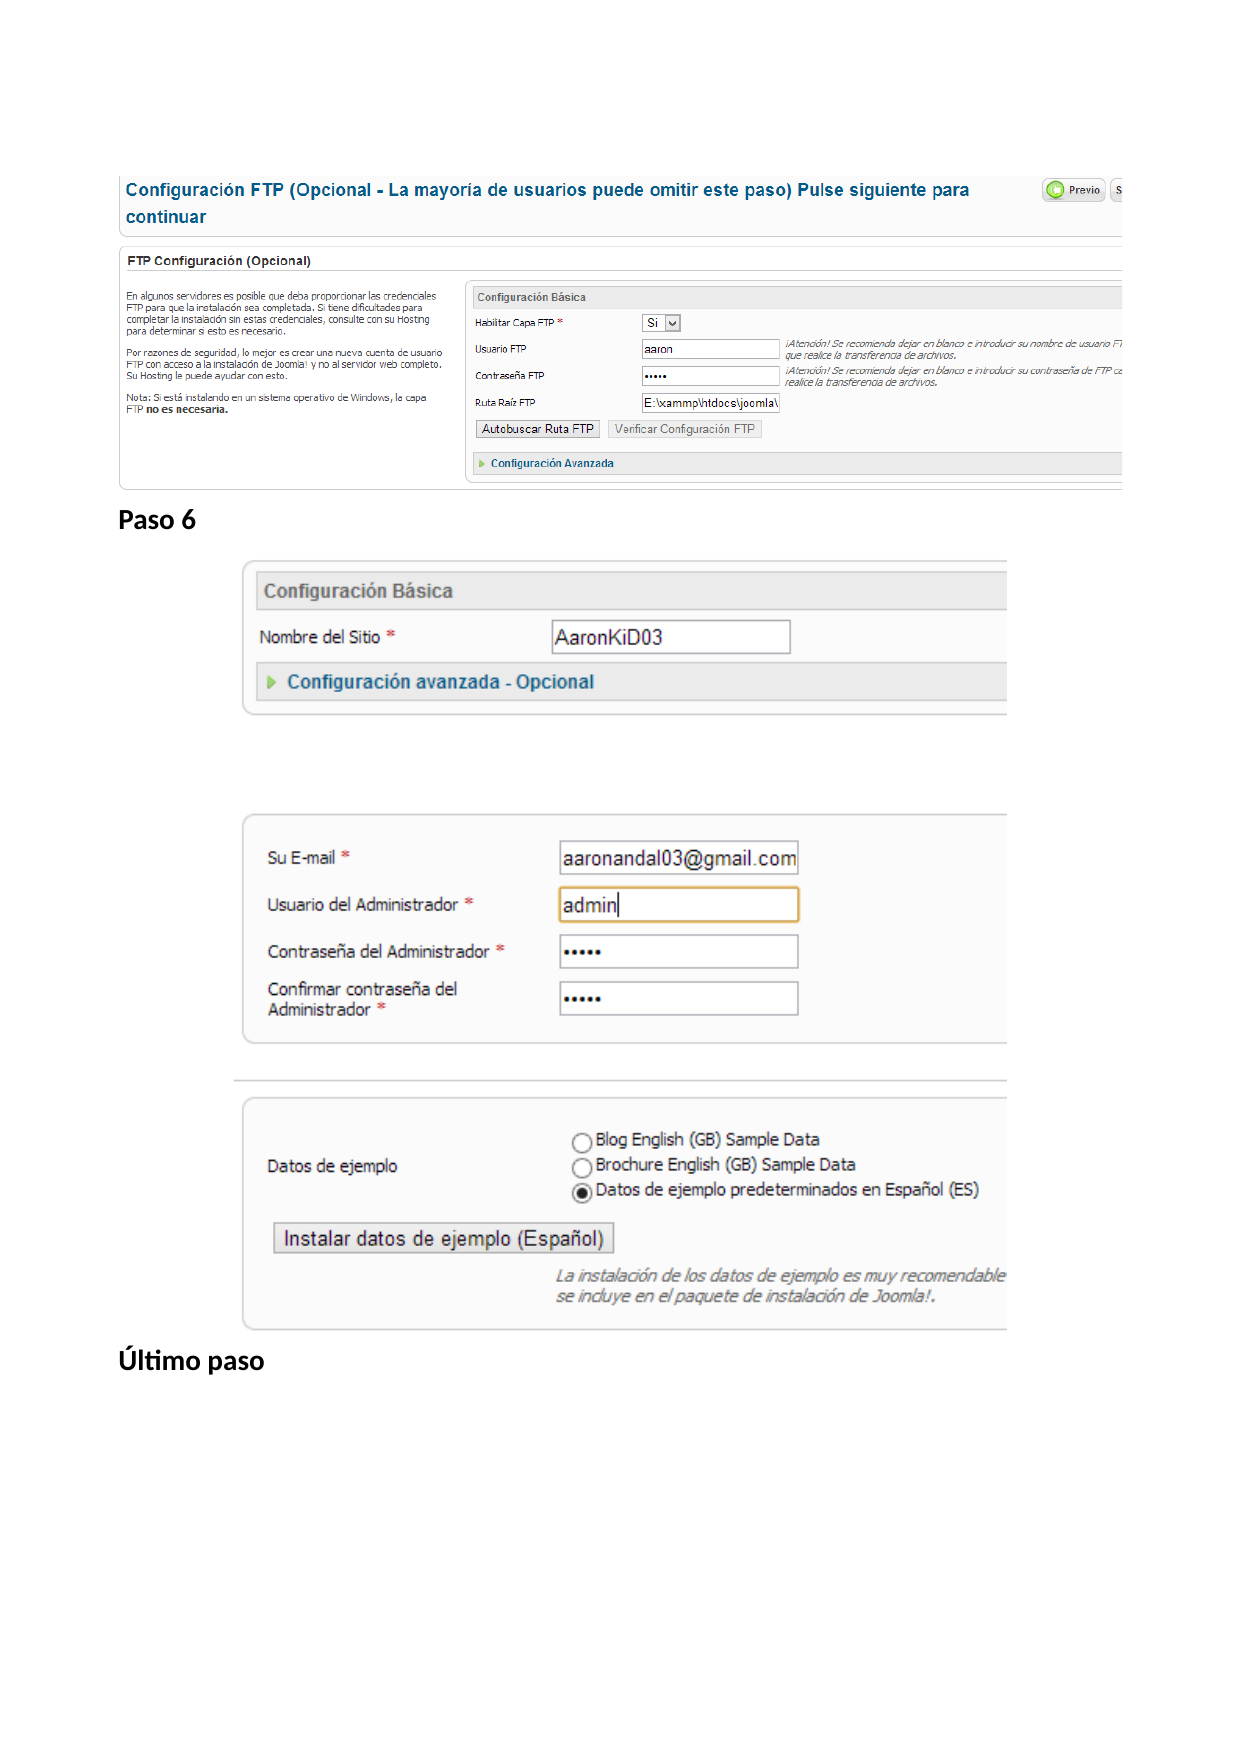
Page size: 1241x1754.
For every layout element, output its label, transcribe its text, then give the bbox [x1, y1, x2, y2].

text Paso 6 [118, 502, 1122, 537]
picture [118, 176, 1123, 502]
picture [233, 548, 1007, 1343]
text Último paso [118, 560, 1122, 1378]
